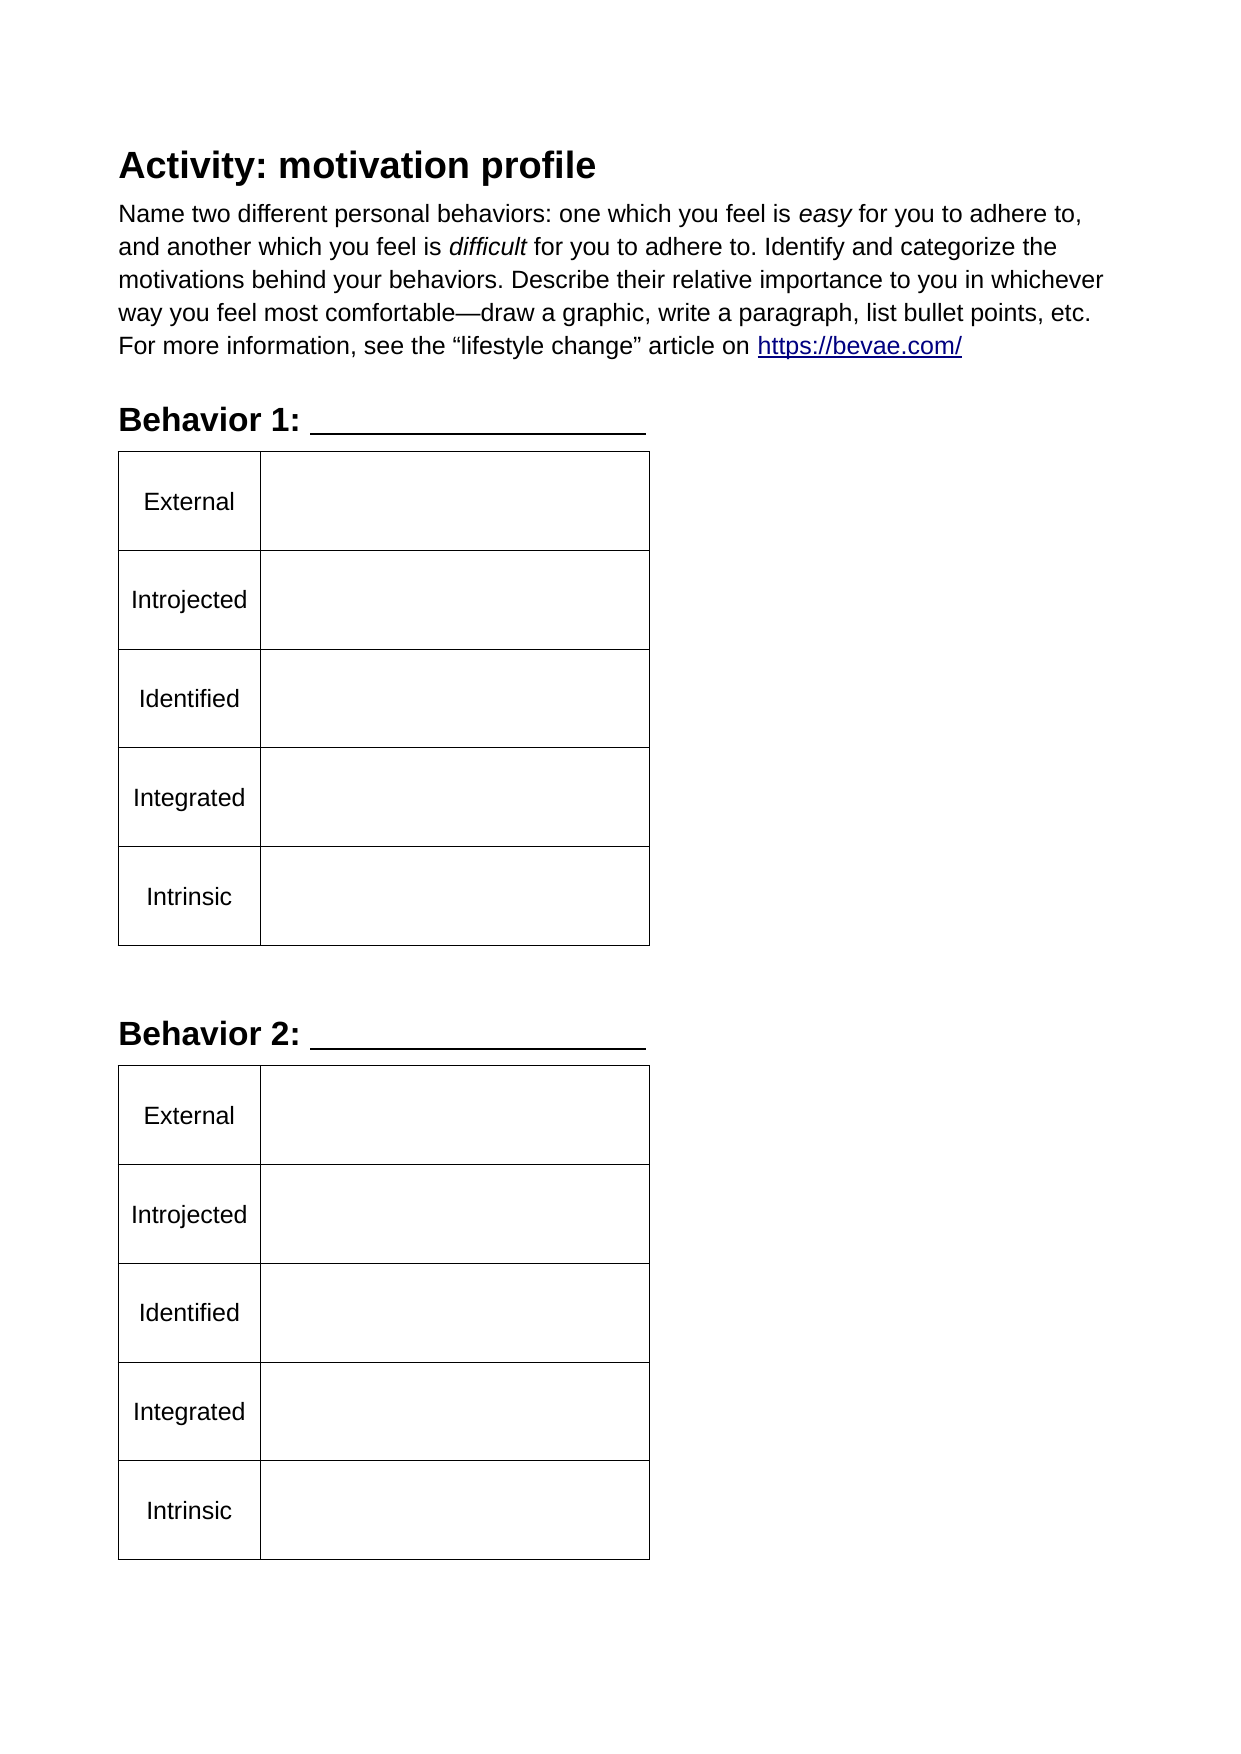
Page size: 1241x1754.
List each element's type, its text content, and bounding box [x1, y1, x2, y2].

table_cell [261, 748, 649, 846]
subtitle Behavior 2: [118, 1014, 1122, 1053]
table_cell [261, 551, 649, 648]
table_cell Identified [119, 1264, 260, 1362]
table_cell Integrated [119, 748, 260, 846]
table_cell Intrinsic [119, 1461, 260, 1559]
subtitle Behavior 1: [118, 400, 1122, 438]
table_cell Introjected [119, 1165, 260, 1263]
table_cell Intrinsic [119, 847, 260, 945]
table_cell [261, 847, 649, 945]
table_cell Integrated [119, 1363, 260, 1460]
table_cell Introjected [119, 551, 260, 648]
table_header External [119, 1066, 260, 1164]
subtitle Activity: motivation profile [118, 143, 1122, 187]
table_cell [261, 1264, 649, 1362]
table_cell [261, 1461, 649, 1559]
table_cell [261, 1363, 649, 1460]
table_header [261, 1066, 649, 1164]
table_cell Identified [119, 650, 260, 747]
table_cell [261, 1165, 649, 1263]
text Name two different personal behaviors: one which you feel is easy for you to adhere to, and another which you feel is difficult for you to adhere to. Identify and categorize the motivations behind your behaviors. Describe their relative importance to you in whichever way you feel most comfortable—draw a graphic, write a paragraph, list bullet points, etc. For more information, see the “lifestyle change” article on https://bevae.com/ [118, 199, 1122, 360]
table_header [261, 452, 649, 550]
table_header External [119, 452, 260, 550]
table_cell [261, 650, 649, 747]
